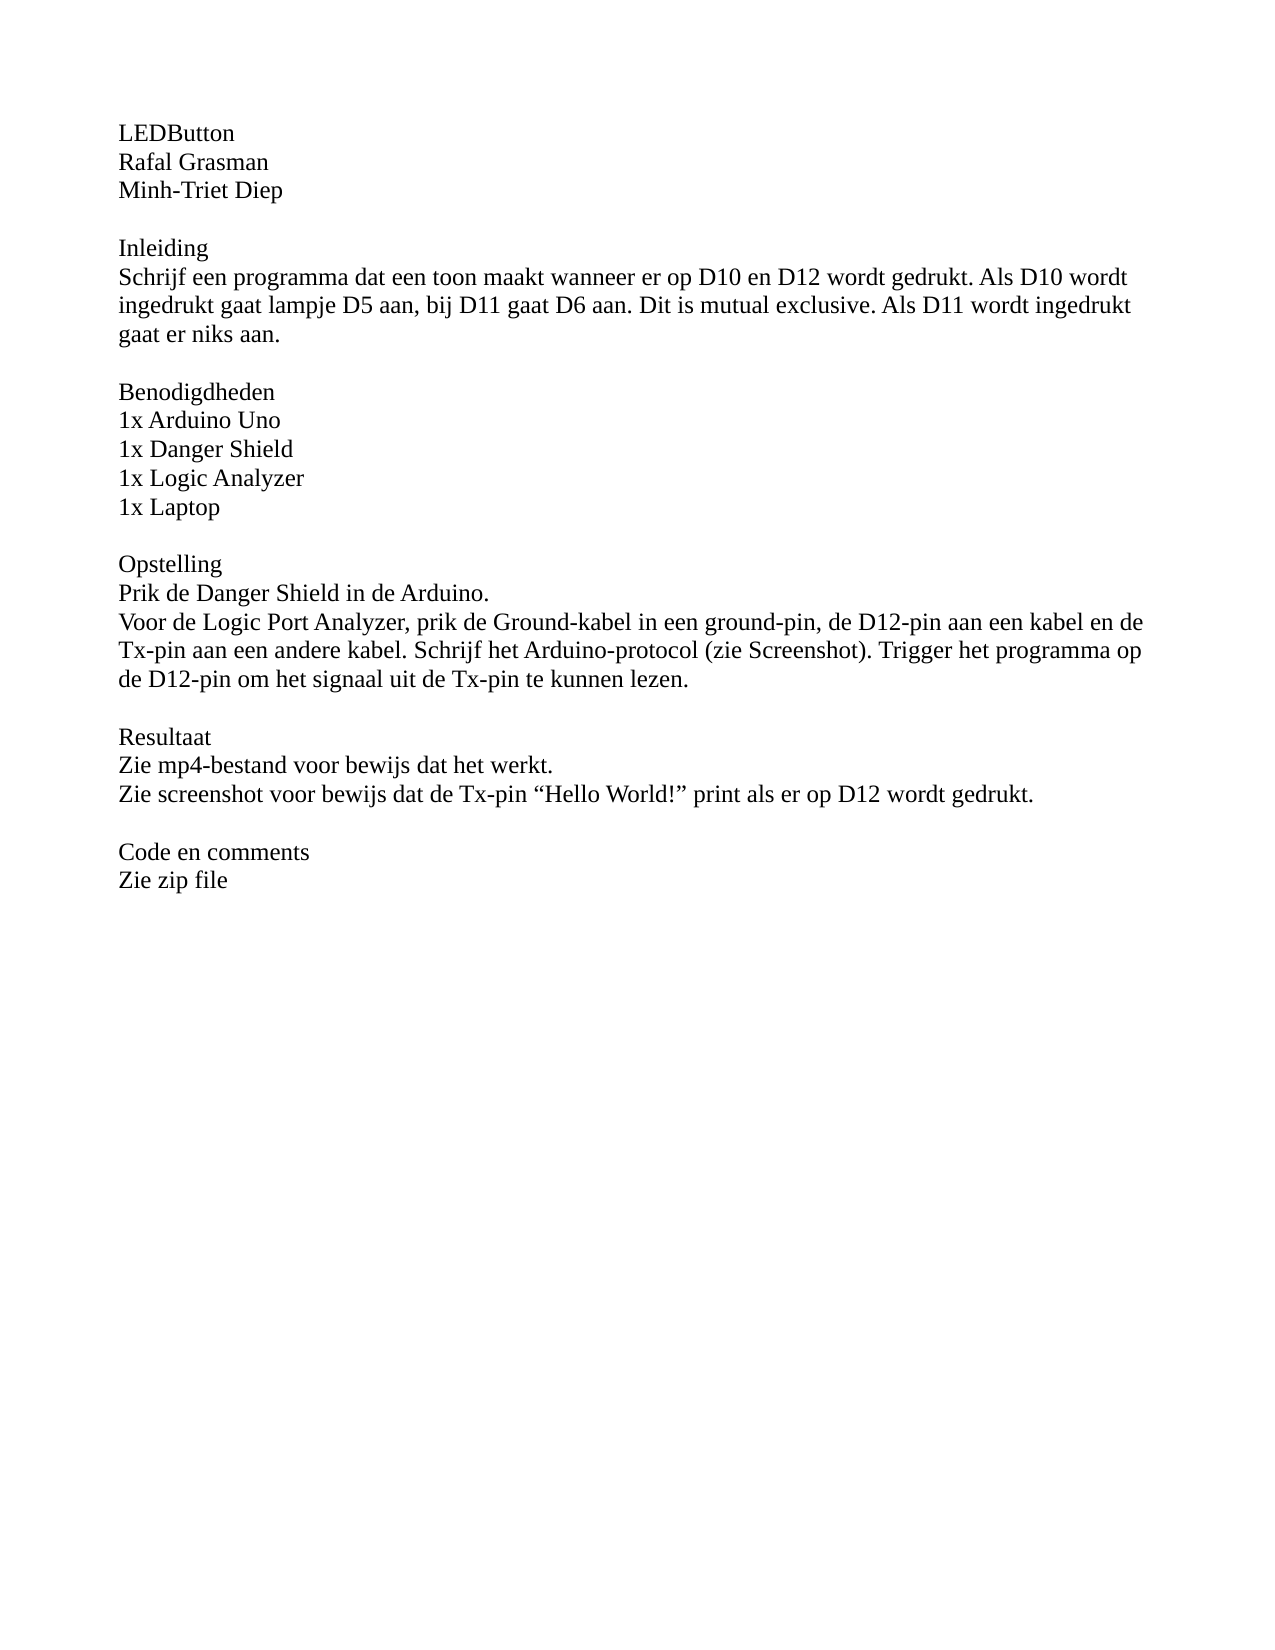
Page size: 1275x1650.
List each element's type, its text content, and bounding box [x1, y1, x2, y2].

text 1x Laptop [118, 492, 1157, 521]
text Code en comments [118, 837, 1157, 866]
text 1x Danger Shield [118, 434, 1157, 463]
text Zie mp4-bestand voor bewijs dat het werkt. [118, 751, 1157, 779]
text Benodigdheden [118, 377, 1157, 406]
text 1x Logic Analyzer [118, 463, 1157, 492]
text 1x Arduino Uno [118, 406, 1157, 434]
text Inleiding [118, 233, 1157, 262]
text Rafal Grasman [118, 147, 1157, 176]
text Zie screenshot voor bewijs dat de Tx-pin “Hello World!” print als er op D12 wordt gedrukt. [118, 779, 1157, 808]
text Zie zip file [118, 866, 1157, 894]
text Voor de Logic Port Analyzer, prik de Ground-kabel in een ground-pin, de D12-pin aan een kabel en de Tx-pin aan een andere kabel. Schrijf het Arduino-protocol (zie Screenshot). Trigger het programma op de D12-pin om het signaal uit de Tx-pin te kunnen lezen. [118, 607, 1157, 693]
text Resultaat [118, 722, 1157, 751]
text Prik de Danger Shield in de Arduino. [118, 578, 1157, 607]
text Schrijf een programma dat een toon maakt wanneer er op D10 en D12 wordt gedrukt. Als D10 wordt ingedrukt gaat lampje D5 aan, bij D11 gaat D6 aan. Dit is mutual exclusive. Als D11 wordt ingedrukt gaat er niks aan. [118, 262, 1157, 348]
text LEDButton [118, 118, 1157, 147]
text Minh-Triet Diep [118, 176, 1157, 204]
text Opstelling [118, 549, 1157, 578]
